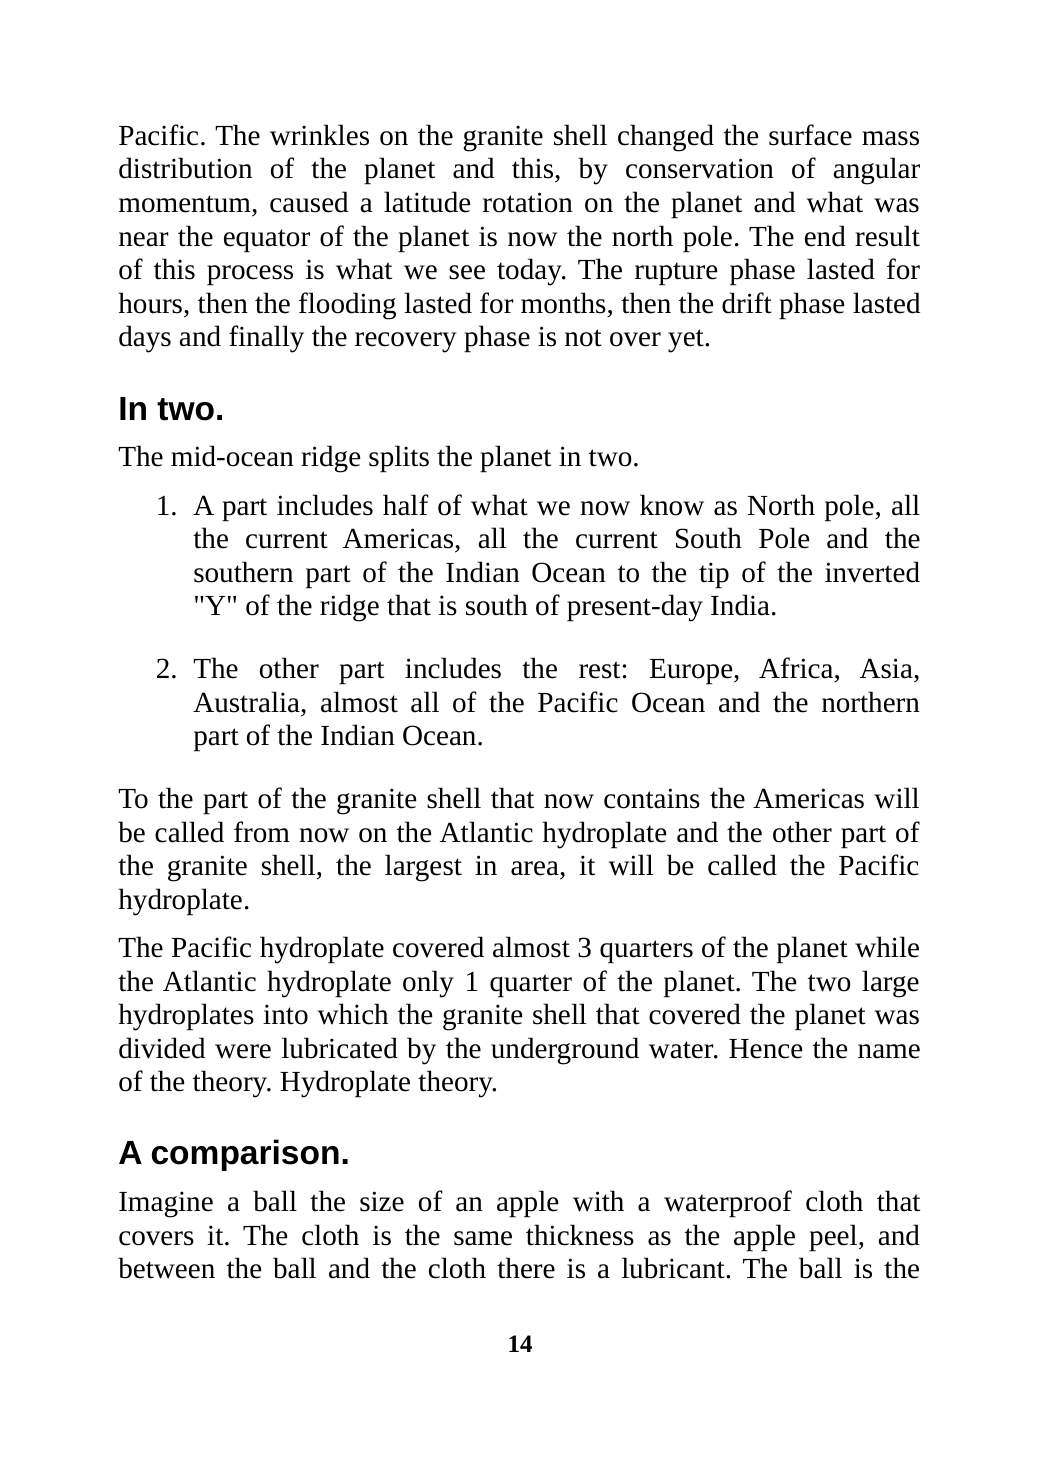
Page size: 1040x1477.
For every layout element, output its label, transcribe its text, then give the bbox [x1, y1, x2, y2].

text The mid-ocean ridge splits the planet in two. [118, 439, 921, 473]
text Pacific. The wrinkles on the granite shell changed the surface mass distribution of the planet and this, by conservation of angular momentum, caused a latitude rotation on the planet and what was near the equator of the planet is now the north pole. The end result of this process is what we see today. The rupture phase lasted for hours, then the flooding lasted for months, then the drift phase lasted days and finally the recovery phase is not over yet. [118, 118, 921, 353]
list A part includes half of what we now know as North pole, all the current Americas, all the current South Pole and the southern part of the Indian Ocean to the tip of the inverted "Y" of the ridge that is south of present-day India. [156, 488, 921, 622]
subtitle A comparison. [118, 1133, 921, 1172]
text The Pacific hydroplate covered almost 3 quarters of the planet while the Atlantic hydroplate only 1 quarter of the planet. The two large hydroplates into which the granite shell that covered the planet was divided were lubricated by the underground water. Hence the name of the theory. Hydroplate theory. [118, 930, 921, 1098]
list The other part includes the rest: Europe, Africa, Asia, Australia, almost all of the Pacific Ocean and the northern part of the Indian Ocean. [156, 651, 921, 752]
text Imagine a ball the size of an apple with a waterproof cloth that covers it. The cloth is the same thickness as the apple peel, and between the ball and the cloth there is a lubricant. The ball is the [118, 1184, 921, 1285]
subtitle In two. [118, 388, 921, 427]
text To the part of the granite shell that now contains the Americas will be called from now on the Atlantic hydroplate and the other part of the granite shell, the largest in area, it will be called the Pacific hydroplate. [118, 781, 921, 916]
